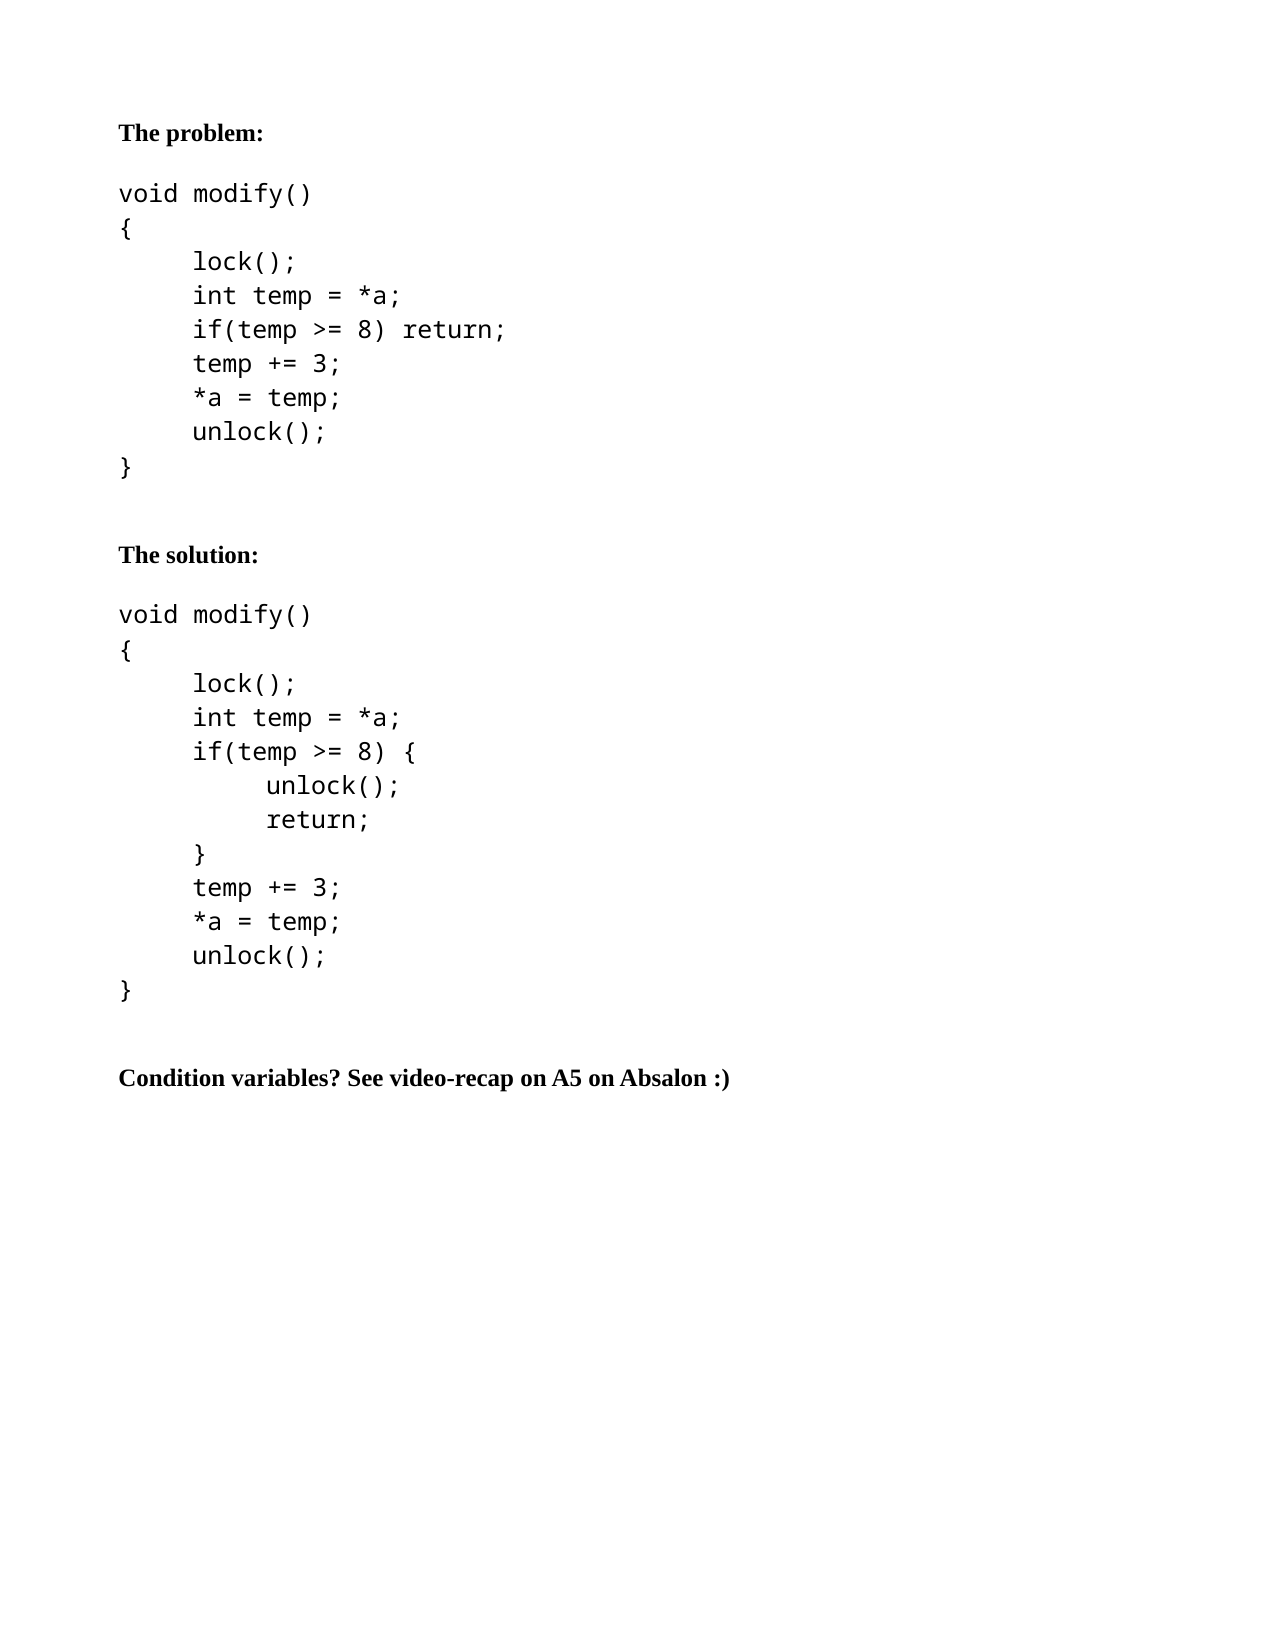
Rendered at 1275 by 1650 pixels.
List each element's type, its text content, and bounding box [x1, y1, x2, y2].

text { [118, 631, 1157, 665]
text The problem: [118, 118, 1157, 147]
text unlock(); [118, 767, 1157, 802]
text *a = temp; [118, 380, 1157, 414]
text Condition variables? See video-recap on A5 on Absalon :) [118, 1063, 1157, 1092]
text unlock(); [118, 938, 1157, 972]
text } [118, 836, 1157, 870]
text void modify() [118, 597, 1157, 631]
text return; [118, 802, 1157, 836]
text { [118, 210, 1157, 244]
text if(temp >= 8) { [118, 733, 1157, 767]
text unlock(); [118, 414, 1157, 448]
text lock(); [118, 665, 1157, 699]
text The solution: [118, 540, 1157, 568]
text int temp = *a; [118, 278, 1157, 312]
text *a = temp; [118, 904, 1157, 938]
text void modify() [118, 176, 1157, 210]
text temp += 3; [118, 346, 1157, 380]
text temp += 3; [118, 870, 1157, 904]
text } [118, 972, 1157, 1006]
text } [118, 448, 1157, 482]
text lock(); [118, 244, 1157, 278]
text int temp = *a; [118, 699, 1157, 733]
text if(temp >= 8) return; [118, 312, 1157, 346]
